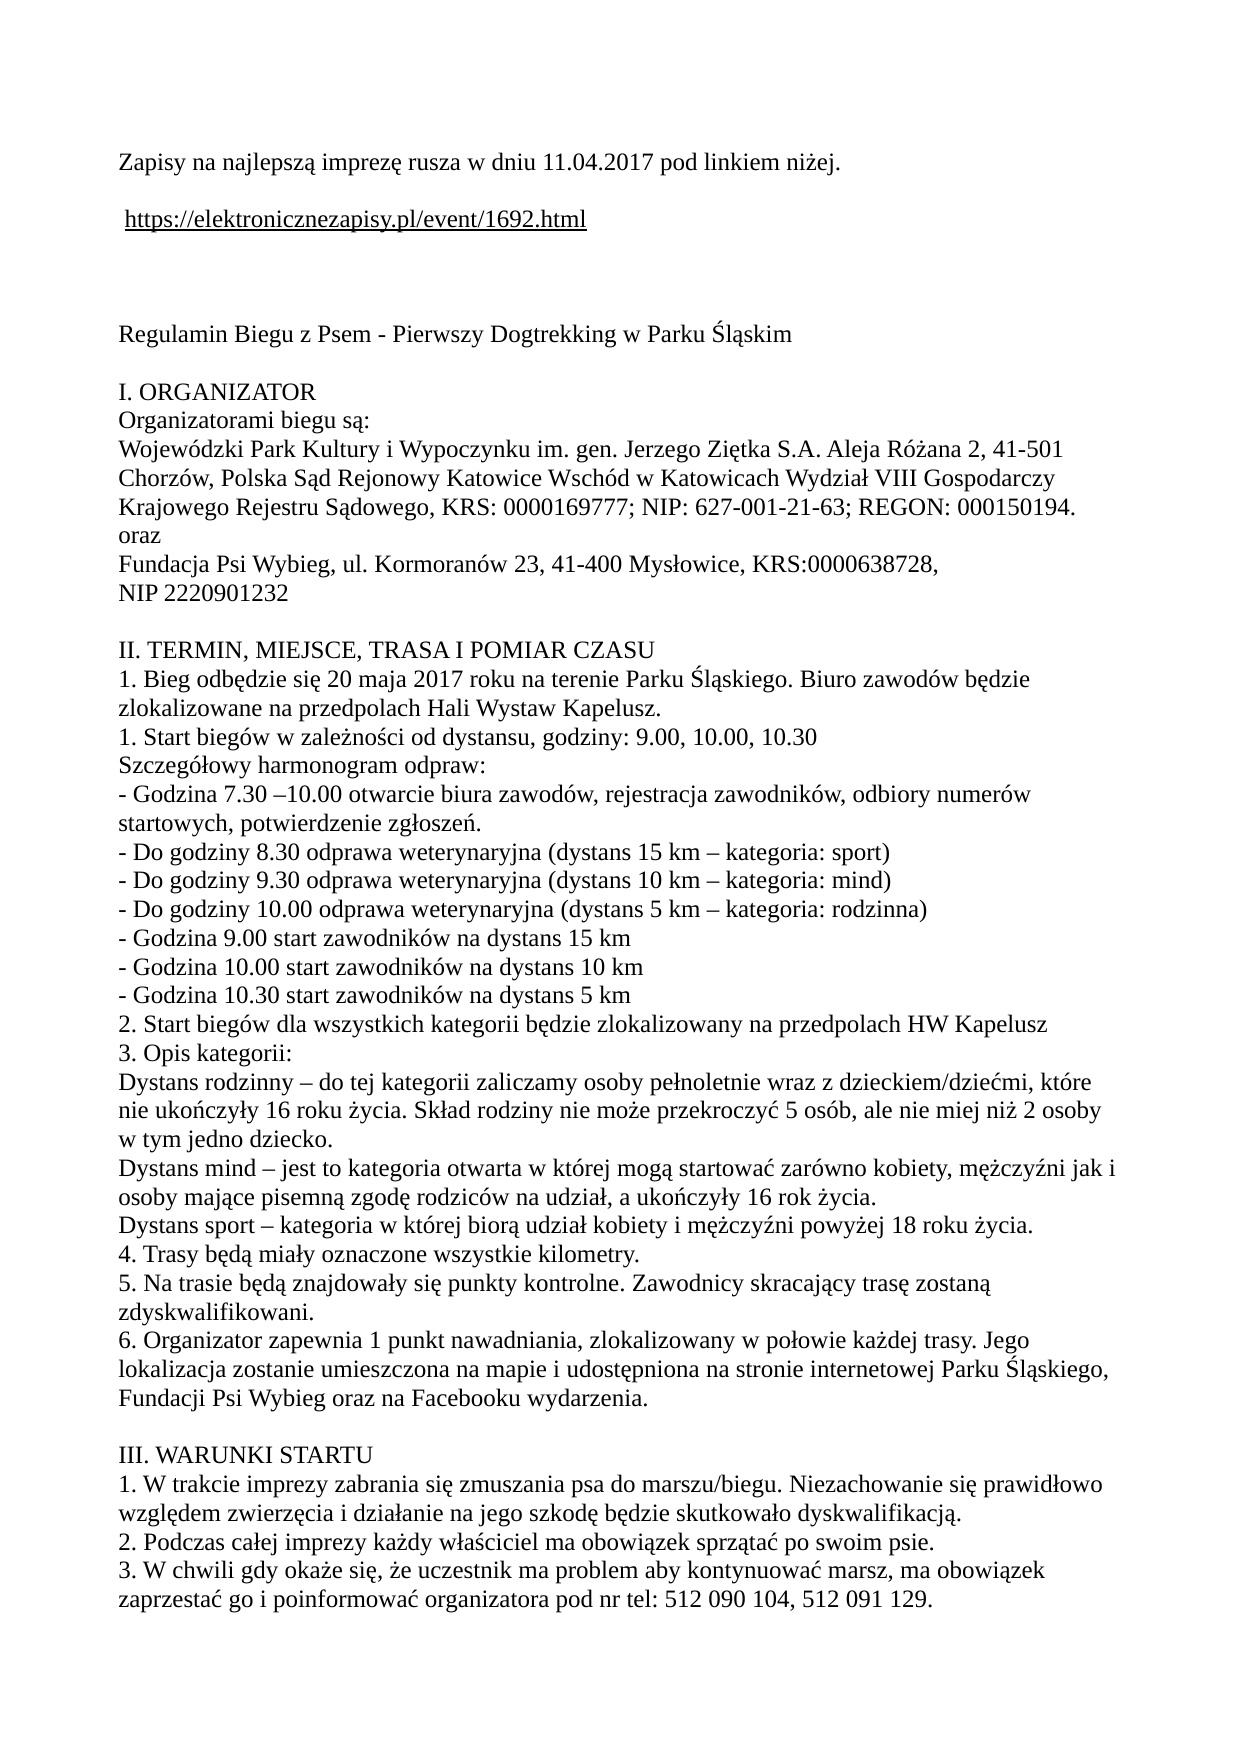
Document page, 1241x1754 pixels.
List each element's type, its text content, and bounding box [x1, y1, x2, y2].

text https://elektronicznezapisy.pl/event/1692.html Regulamin Biegu z Psem - Pierwszy Dogtrekking w Parku Śląskim I. ORGANIZATOR Organizatorami biegu są: Wojewódzki Park Kultury i Wypoczynku im. gen. Jerzego Ziętka S.A. Aleja Różana 2, 41-501 Chorzów, Polska Sąd Rejonowy Katowice Wschód w Katowicach Wydział VIII Gospodarczy Krajowego Rejestru Sądowego, KRS: 0000169777; NIP: 627-001-21-63; REGON: 000150194. oraz Fundacja Psi Wybieg, ul. Kormoranów 23, 41-400 Mysłowice, KRS:0000638728, NIP 2220901232 II. TERMIN, MIEJSCE, TRASA I POMIAR CZASU 1. Bieg odbędzie się 20 maja 2017 roku na terenie Parku Śląskiego. Biuro zawodów będzie zlokalizowane na przedpolach Hali Wystaw Kapelusz. 1. Start biegów w zależności od dystansu, godziny: 9.00, 10.00, 10.30 Szczegółowy harmonogram odpraw: - Godzina 7.30 –10.00 otwarcie biura zawodów, rejestracja zawodników, odbiory numerów startowych, potwierdzenie zgłoszeń. - Do godziny 8.30 odprawa weterynaryjna (dystans 15 km – kategoria: sport) - Do godziny 9.30 odprawa weterynaryjna (dystans 10 km – kategoria: mind) - Do godziny 10.00 odprawa weterynaryjna (dystans 5 km – kategoria: rodzinna) - Godzina 9.00 start zawodników na dystans 15 km - Godzina 10.00 start zawodników na dystans 10 km - Godzina 10.30 start zawodników na dystans 5 km 2. Start biegów dla wszystkich kategorii będzie zlokalizowany na przedpolach HW Kapelusz 3. Opis kategorii: Dystans rodzinny – do tej kategorii zaliczamy osoby pełnoletnie wraz z dzieckiem/dziećmi, które nie ukończyły 16 roku życia. Skład rodziny nie może przekroczyć 5 osób, ale nie miej niż 2 osoby w tym jedno dziecko. Dystans mind – jest to kategoria otwarta w której mogą startować zarówno kobiety, mężczyźni jak i osoby mające pisemną zgodę rodziców na udział, a ukończyły 16 rok życia. Dystans sport – kategoria w której biorą udział kobiety i mężczyźni powyżej 18 roku życia. 4. Trasy będą miały oznaczone wszystkie kilometry. 5. Na trasie będą znajdowały się punkty kontrolne. Zawodnicy skracający trasę zostaną zdyskwalifikowani. 6. Organizator zapewnia 1 punkt nawadniania, zlokalizowany w połowie każdej trasy. Jego lokalizacja zostanie umieszczona na mapie i udostępniona na stronie internetowej Parku Śląskiego, Fundacji Psi Wybieg oraz na Facebooku wydarzenia. III. WARUNKI STARTU 1. W trakcie imprezy zabrania się zmuszania psa do marszu/biegu. Niezachowanie się prawidłowo względem zwierzęcia i działanie na jego szkodę będzie skutkowało dyskwalifikacją. 2. Podczas całej imprezy każdy właściciel ma obowiązek sprzątać po swoim psie. 3. W chwili gdy okaże się, że uczestnik ma problem aby kontynuować marsz, ma obowiązek zaprzestać go i poinformować organizatora pod nr tel: 512 090 104, 512 091 129. [118, 204, 1122, 1613]
text Zapisy na najlepszą imprezę rusza w dniu 11.04.2017 pod linkiem niżej. [118, 118, 1122, 176]
